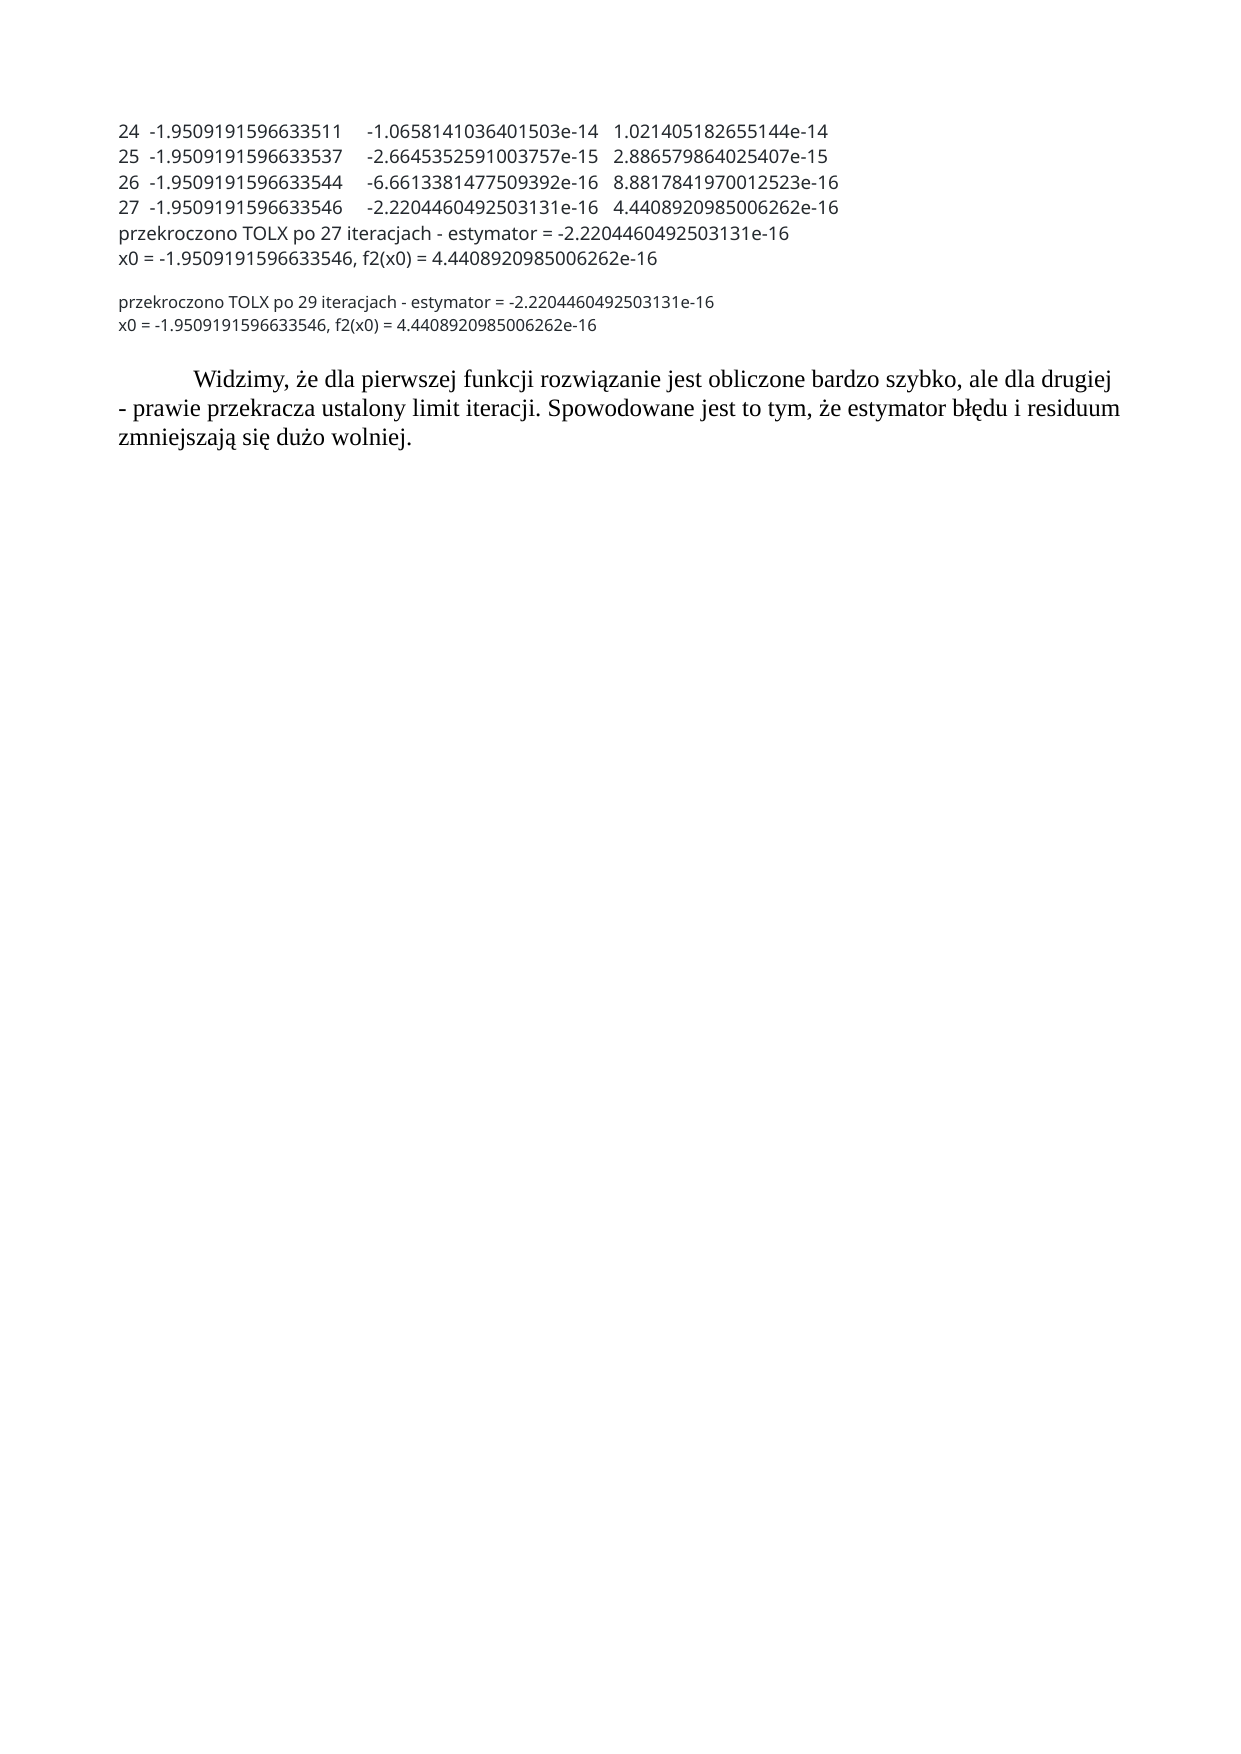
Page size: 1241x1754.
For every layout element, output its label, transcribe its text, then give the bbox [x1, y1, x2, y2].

text Widzimy, że dla pierwszej funkcji rozwiązanie jest obliczone bardzo szybko, ale dla drugiej - prawie przekracza ustalony limit iteracji. Spowodowane jest to tym, że estymator błędu i residuum zmniejszają się dużo wolniej. [118, 364, 1122, 451]
text przekroczono TOLX po 29 iteracjach - estymator = -2.2204460492503131e-16 x0 = -1.9509191596633546, f2(x0) = 4.4408920985006262e-16 [118, 271, 1122, 336]
text 24 -1.9509191596633511 -1.0658141036401503e-14 1.021405182655144e-14 25 -1.9509191596633537 -2.6645352591003757e-15 2.886579864025407e-15 26 -1.9509191596633544 -6.6613381477509392e-16 8.8817841970012523e-16 27 -1.9509191596633546 -2.2204460492503131e-16 4.4408920985006262e-16 przekroczono TOLX po 27 iteracjach - estymator = -2.2204460492503131e-16 x0 = -1.9509191596633546, f2(x0) = 4.4408920985006262e-16 [118, 118, 1122, 271]
